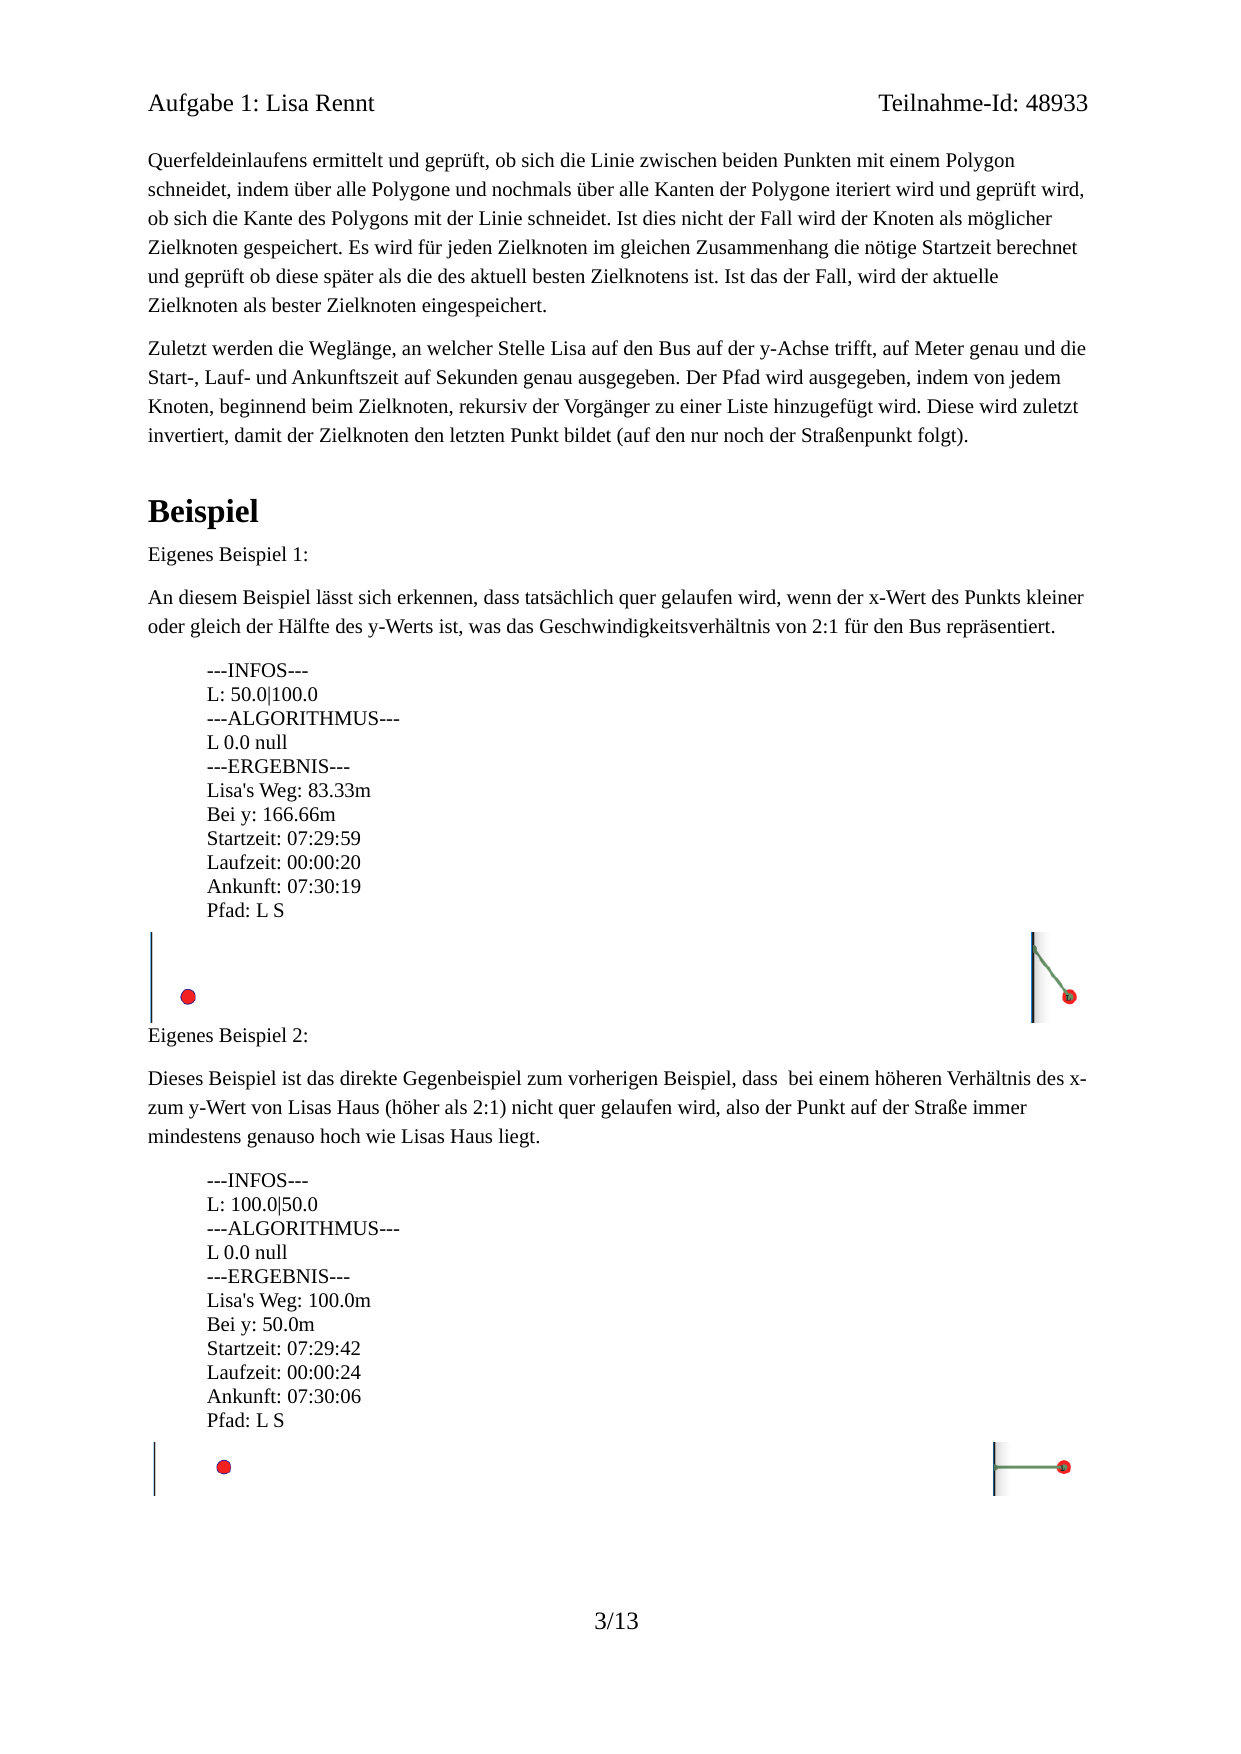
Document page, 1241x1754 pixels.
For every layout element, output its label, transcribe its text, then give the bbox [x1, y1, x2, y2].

text ---INFOS--- [207, 1167, 1033, 1192]
text Pfad: L S [207, 1408, 1033, 1432]
text Bei y: 166.66m [207, 802, 1033, 826]
text Eigenes Beispiel 2: [148, 922, 1093, 1047]
text Laufzeit: 00:00:24 [207, 1360, 1033, 1384]
text ---ERGEBNIS--- [207, 1264, 1033, 1288]
text Startzeit: 07:29:42 [207, 1336, 1033, 1360]
text L: 100.0|50.0 [207, 1192, 1033, 1216]
text Querfeldeinlaufens ermittelt und geprüft, ob sich die Linie zwischen beiden Punkten mit einem Polygon schneidet, indem über alle Polygone und nochmals über alle Kanten der Polygone iteriert wird und geprüft wird, ob sich die Kante des Polygons mit der Linie schneidet. Ist dies nicht der Fall wird der Knoten als möglicher Zielknoten gespeichert. Es wird für jeden Zielknoten im gleichen Zusammenhang die nötige Startzeit berechnet und geprüft ob diese später als die des aktuell besten Zielknotens ist. Ist das der Fall, wird der aktuelle Zielknoten als bester Zielknoten eingespeichert. [148, 148, 1093, 317]
text ---INFOS--- [207, 657, 1033, 682]
text ---ALGORITHMUS--- [207, 706, 1033, 730]
text Laufzeit: 00:00:20 [207, 850, 1033, 874]
text Lisa's Weg: 83.33m [207, 778, 1033, 802]
text Startzeit: 07:29:59 [207, 826, 1033, 850]
text Bei y: 50.0m [207, 1312, 1033, 1336]
text Dieses Beispiel ist das direkte Gegenbeispiel zum vorherigen Beispiel, dass bei einem höheren Verhältnis des x- zum y-Wert von Lisas Haus (höher als 2:1) nicht quer gelaufen wird, also der Punkt auf der Straße immer mindestens genauso hoch wie Lisas Haus liegt. [148, 1066, 1093, 1148]
text ---ALGORITHMUS--- [207, 1216, 1033, 1240]
text L 0.0 null [207, 730, 1033, 754]
text An diesem Beispiel lässt sich erkennen, dass tatsächlich quer gelaufen wird, wenn der x-Wert des Punkts kleiner oder gleich der Hälfte des y-Werts ist, was das Geschwindigkeitsverhältnis von 2:1 für den Bus repräsentiert. [148, 585, 1093, 638]
text Lisa's Weg: 100.0m [207, 1288, 1033, 1312]
text Ankunft: 07:30:06 [207, 1384, 1033, 1408]
picture [150, 932, 1096, 1023]
text L: 50.0|100.0 [207, 682, 1033, 706]
text Pfad: L S [207, 898, 1033, 922]
text ---ERGEBNIS--- [207, 754, 1033, 778]
picture [153, 1442, 1099, 1496]
subtitle Beispiel [148, 491, 1093, 529]
text Ankunft: 07:30:19 [207, 874, 1033, 898]
text Eigenes Beispiel 1: [148, 542, 1093, 566]
text Zuletzt werden die Weglänge, an welcher Stelle Lisa auf den Bus auf der y-Achse trifft, auf Meter genau und die Start-, Lauf- und Ankunftszeit auf Sekunden genau ausgegeben. Der Pfad wird ausgegeben, indem von jedem Knoten, beginnend beim Zielknoten, rekursiv der Vorgänger zu einer Liste hinzugefügt wird. Diese wird zuletzt invertiert, damit der Zielknoten den letzten Punkt bildet (auf den nur noch der Straßenpunkt folgt). [148, 336, 1093, 447]
text L 0.0 null [207, 1240, 1033, 1264]
